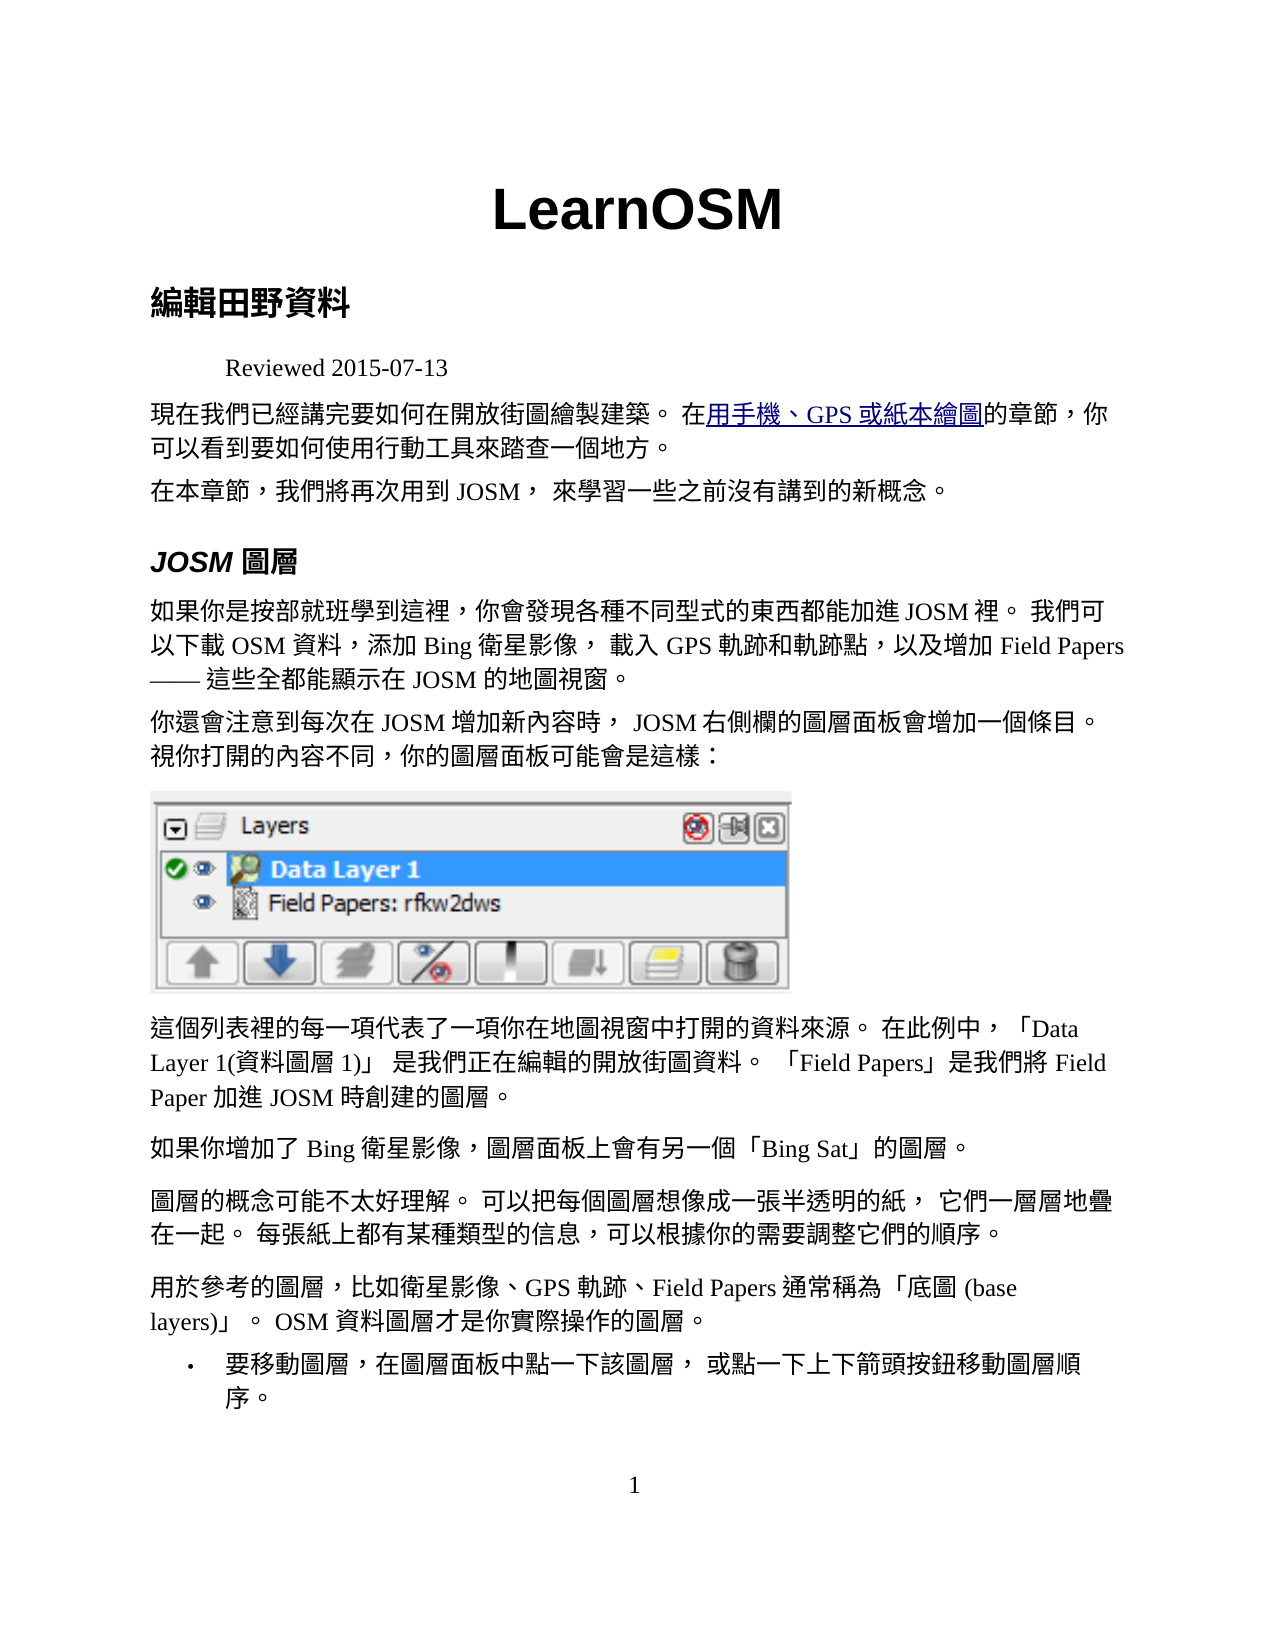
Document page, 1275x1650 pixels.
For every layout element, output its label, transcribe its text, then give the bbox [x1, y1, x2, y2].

text 用於參考的圖層，比如衛星影像、GPS 軌跡、Field Papers 通常稱為「底圖 (base layers)」。 OSM 資料圖層才是你實際操作的圖層。 [150, 1269, 1125, 1337]
text 現在我們已經講完要如何在開放街圖繪製建築。 在用手機、GPS 或紙本繪圖的章節，你可以看到要如何使用行動工具來踏查一個地方。 [150, 397, 1125, 465]
subtitle 編輯田野資料 [150, 279, 1125, 325]
text 這個列表裡的每一項代表了一項你在地圖視窗中打開的資料來源。 在此例中，「Data Layer 1(資料圖層1)」 是我們正在編輯的開放街圖資料。 「Field Papers」是我們將 Field Paper 加進 JOSM 時創建的圖層。 [150, 1011, 1125, 1113]
picture [150, 791, 792, 994]
text 如果你是按部就班學到這裡，你會發現各種不同型式的東西都能加進JOSM裡。 我們可以下載 OSM 資料，添加 Bing 衛星影像， 載入 GPS 軌跡和軌跡點，以及增加 Field Papers—— 這些全都能顯示在 JOSM 的地圖視窗。 [150, 594, 1125, 696]
text 在本章節，我們將再次用到 JOSM， 來學習一些之前沒有講到的新概念。 [150, 474, 1125, 508]
title LearnOSM [150, 175, 1125, 242]
text 你還會注意到每次在 JOSM 增加新內容時， JOSM右側欄的圖層面板會增加一個條目。 視你打開的內容不同，你的圖層面板可能會是這樣： [150, 705, 1125, 773]
subtitle JOSM 圖層 [150, 542, 1125, 581]
list 要移動圖層，在圖層面板中點一下該圖層， 或點一下上下箭頭按鈕移動圖層順序。 [187, 1346, 1125, 1414]
text 如果你增加了 Bing 衛星影像，圖層面板上會有另一個「Bing Sat」的圖層。 [150, 1131, 1125, 1165]
text Reviewed 2015-07-13 [225, 353, 1125, 382]
text 圖層的概念可能不太好理解。 可以把每個圖層想像成一張半透明的紙， 它們一層層地疊在一起。 每張紙上都有某種類型的信息，可以根據你的需要調整它們的順序。 [150, 1183, 1125, 1251]
